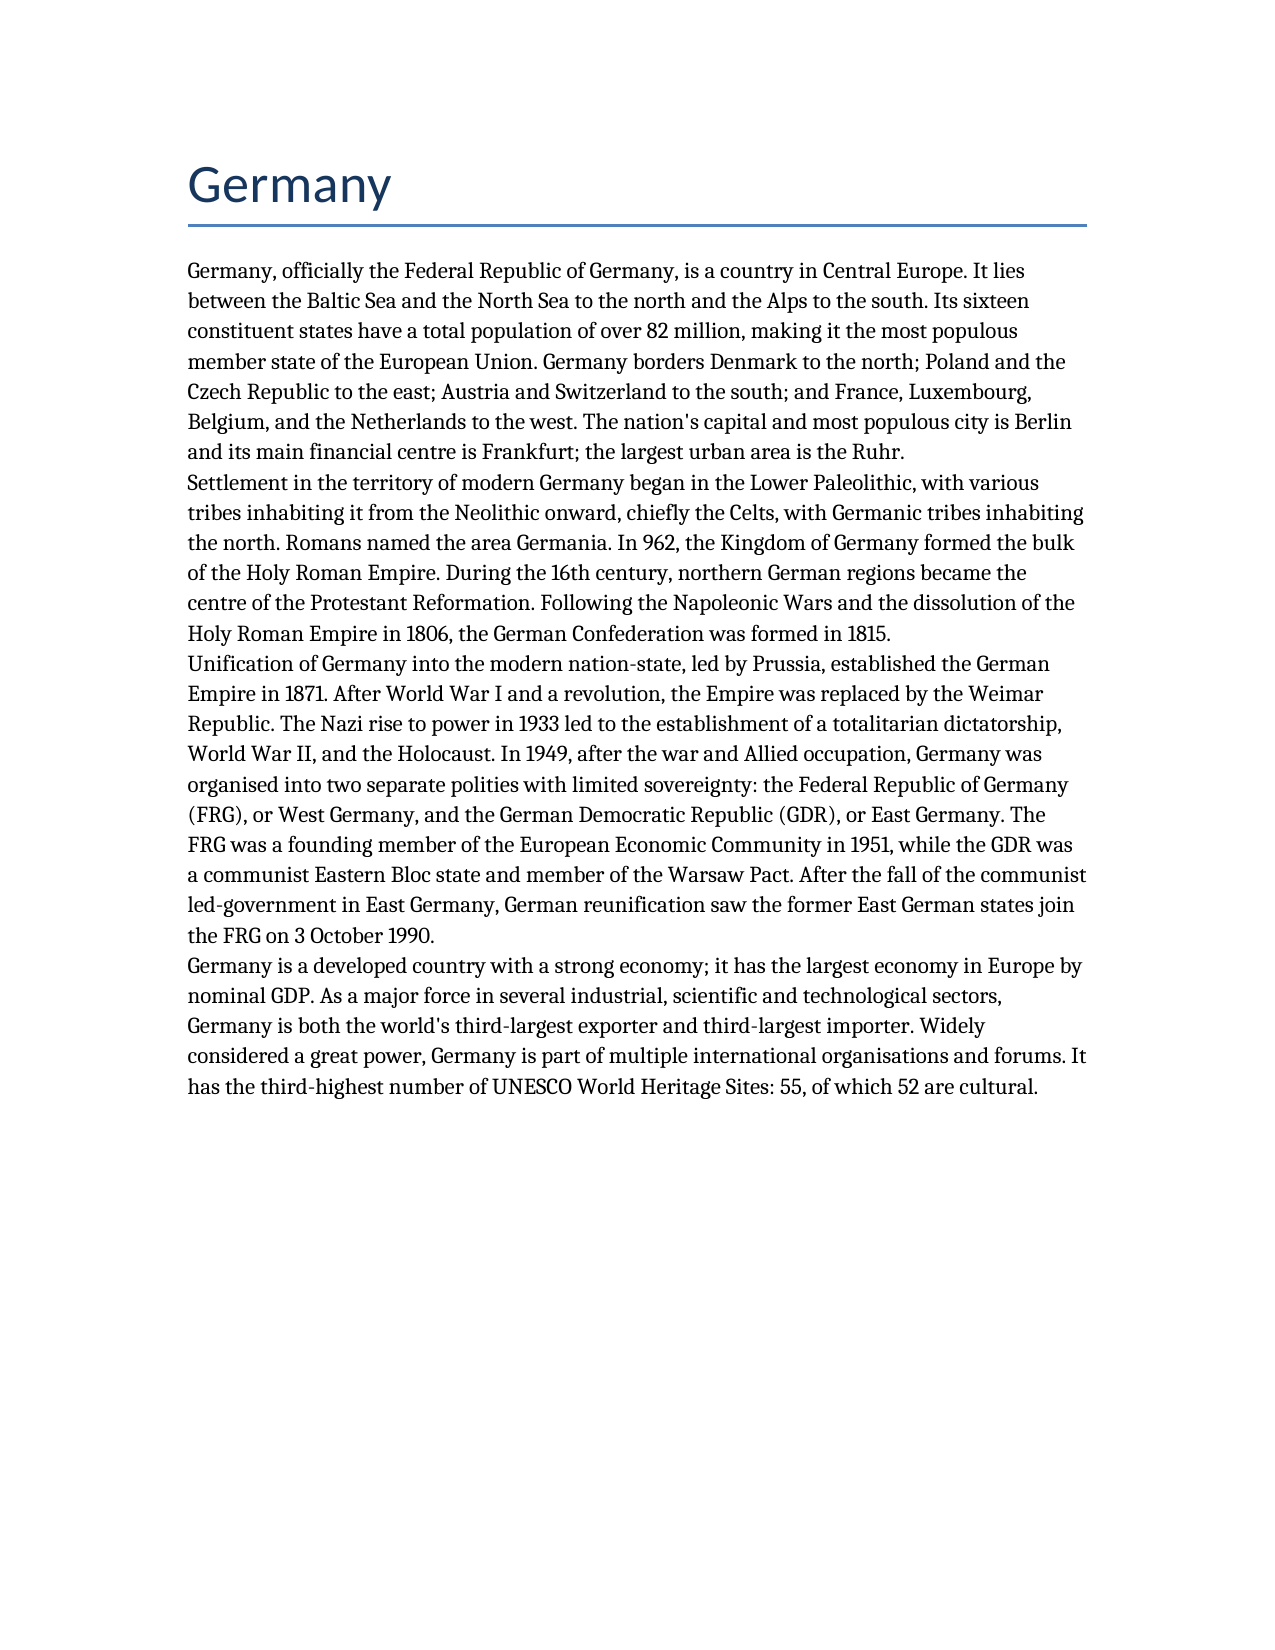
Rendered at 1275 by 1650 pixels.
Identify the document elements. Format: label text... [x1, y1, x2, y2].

text Germany, officially the Federal Republic of Germany, is a country in Central Europe. It lies between the Baltic Sea and the North Sea to the north and the Alps to the south. Its sixteen constituent states have a total population of over 82 million, making it the most populous member state of the European Union. Germany borders Denmark to the north; Poland and the Czech Republic to the east; Austria and Switzerland to the south; and France, Luxembourg, Belgium, and the Netherlands to the west. The nation's capital and most populous city is Berlin and its main financial centre is Frankfurt; the largest urban area is the Ruhr. Settlement in the territory of modern Germany began in the Lower Paleolithic, with various tribes inhabiting it from the Neolithic onward, chiefly the Celts, with Germanic tribes inhabiting the north. Romans named the area Germania. In 962, the Kingdom of Germany formed the bulk of the Holy Roman Empire. During the 16th century, northern German regions became the centre of the Protestant Reformation. Following the Napoleonic Wars and the dissolution of the Holy Roman Empire in 1806, the German Confederation was formed in 1815. Unification of Germany into the modern nation-state, led by Prussia, established the German Empire in 1871. After World War I and a revolution, the Empire was replaced by the Weimar Republic. The Nazi rise to power in 1933 led to the establishment of a totalitarian dictatorship, World War II, and the Holocaust. In 1949, after the war and Allied occupation, Germany was organised into two separate polities with limited sovereignty: the Federal Republic of Germany (FRG), or West Germany, and the German Democratic Republic (GDR), or East Germany. The FRG was a founding member of the European Economic Community in 1951, while the GDR was a communist Eastern Bloc state and member of the Warsaw Pact. After the fall of the communist led-government in East Germany, German reunification saw the former East German states join the FRG on 3 October 1990. Germany is a developed country with a strong economy; it has the largest economy in Europe by nominal GDP. As a major force in several industrial, scientific and technological sectors, Germany is both the world's third-largest exporter and third-largest importer. Widely considered a great power, Germany is part of multiple international organisations and forums. It has the third-highest number of UNESCO World Heritage Sites: 55, of which 52 are cultural. [187, 258, 1087, 1100]
title Germany [187, 150, 1087, 227]
